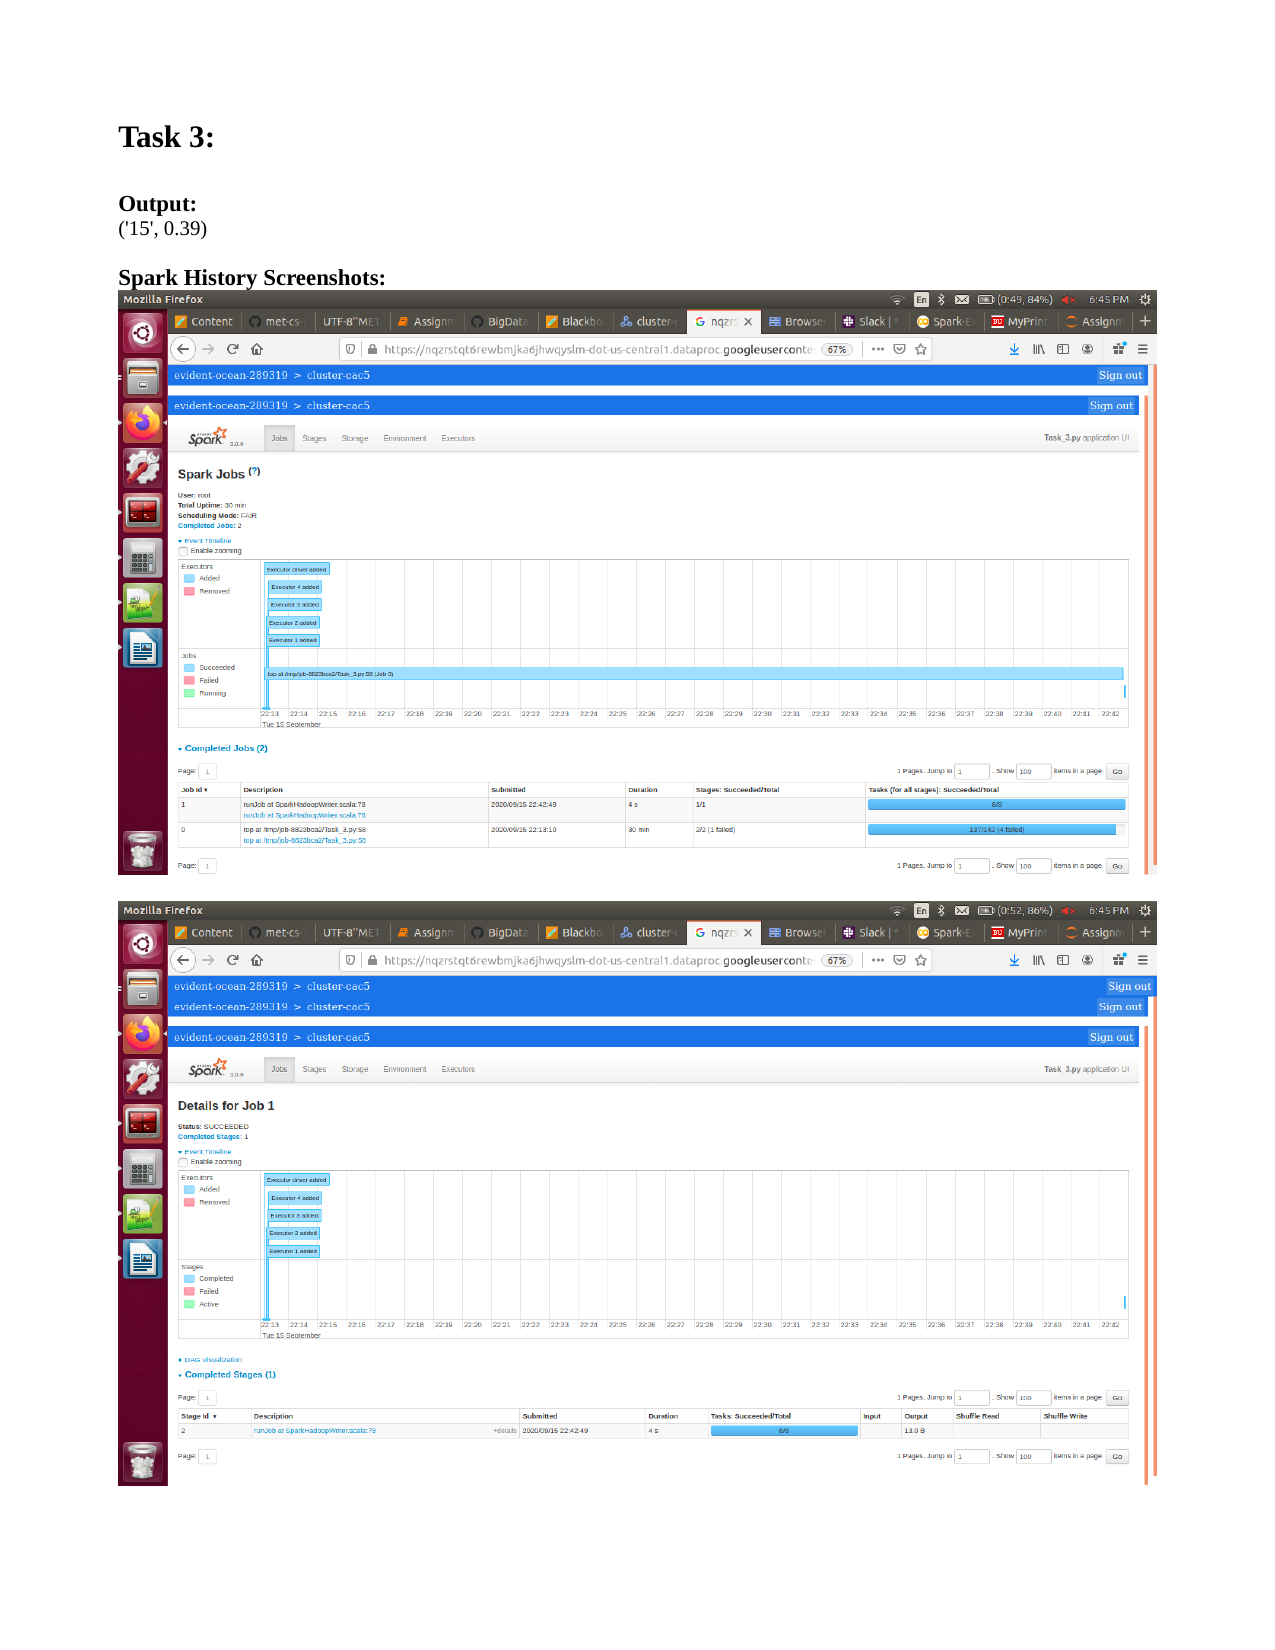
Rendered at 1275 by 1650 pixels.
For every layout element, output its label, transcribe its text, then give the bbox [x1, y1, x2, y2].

text Spark History Screenshots: [118, 264, 1157, 290]
text Output: [118, 190, 1157, 216]
picture [118, 290, 1157, 875]
picture [118, 901, 1157, 1486]
text ('15', 0.39) [118, 216, 1157, 240]
text Task 3: [118, 118, 1157, 154]
